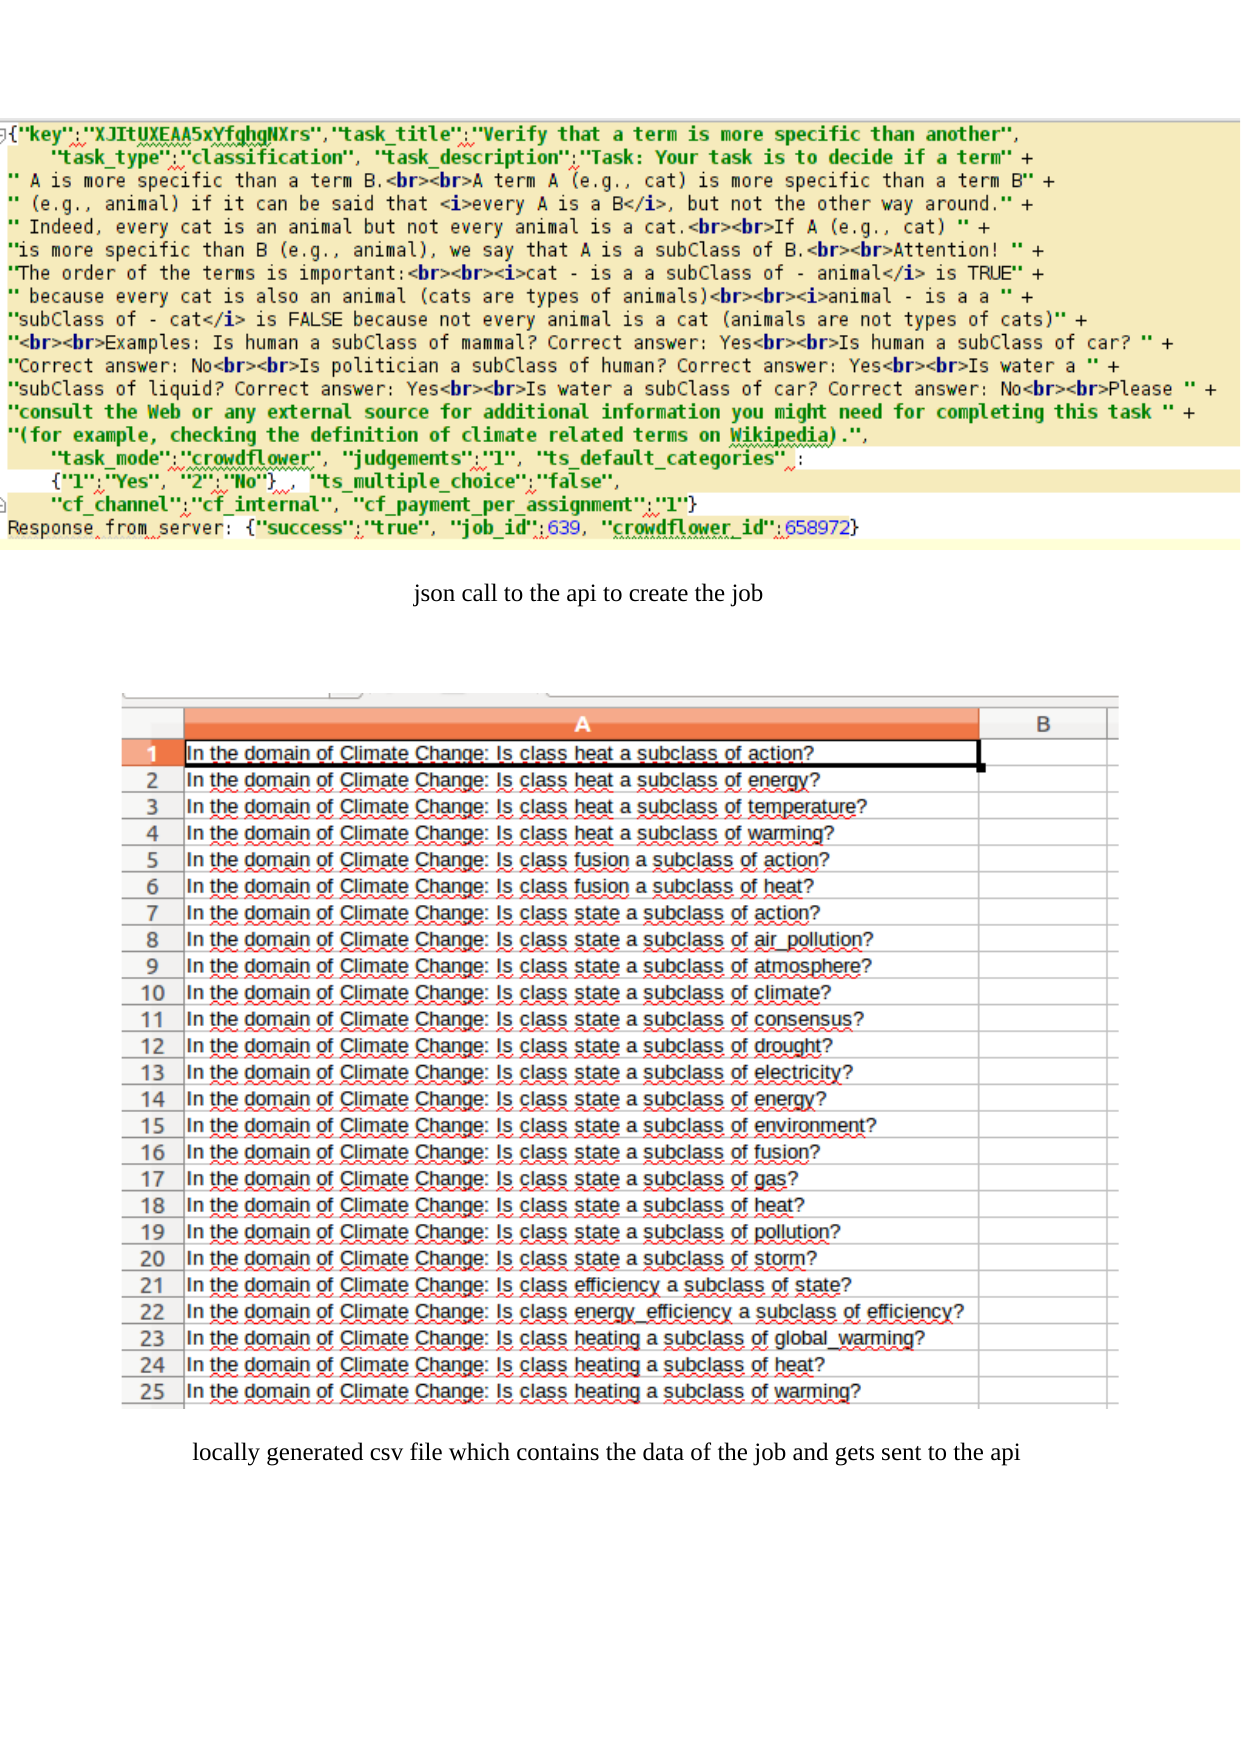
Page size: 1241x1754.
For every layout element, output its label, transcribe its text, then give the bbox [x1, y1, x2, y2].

text json call to the api to create the job [118, 578, 1122, 607]
picture [0, 118, 1241, 550]
text locally generated csv file which contains the data of the job and gets sent to the api [118, 1437, 1122, 1466]
picture [121, 693, 1119, 1409]
